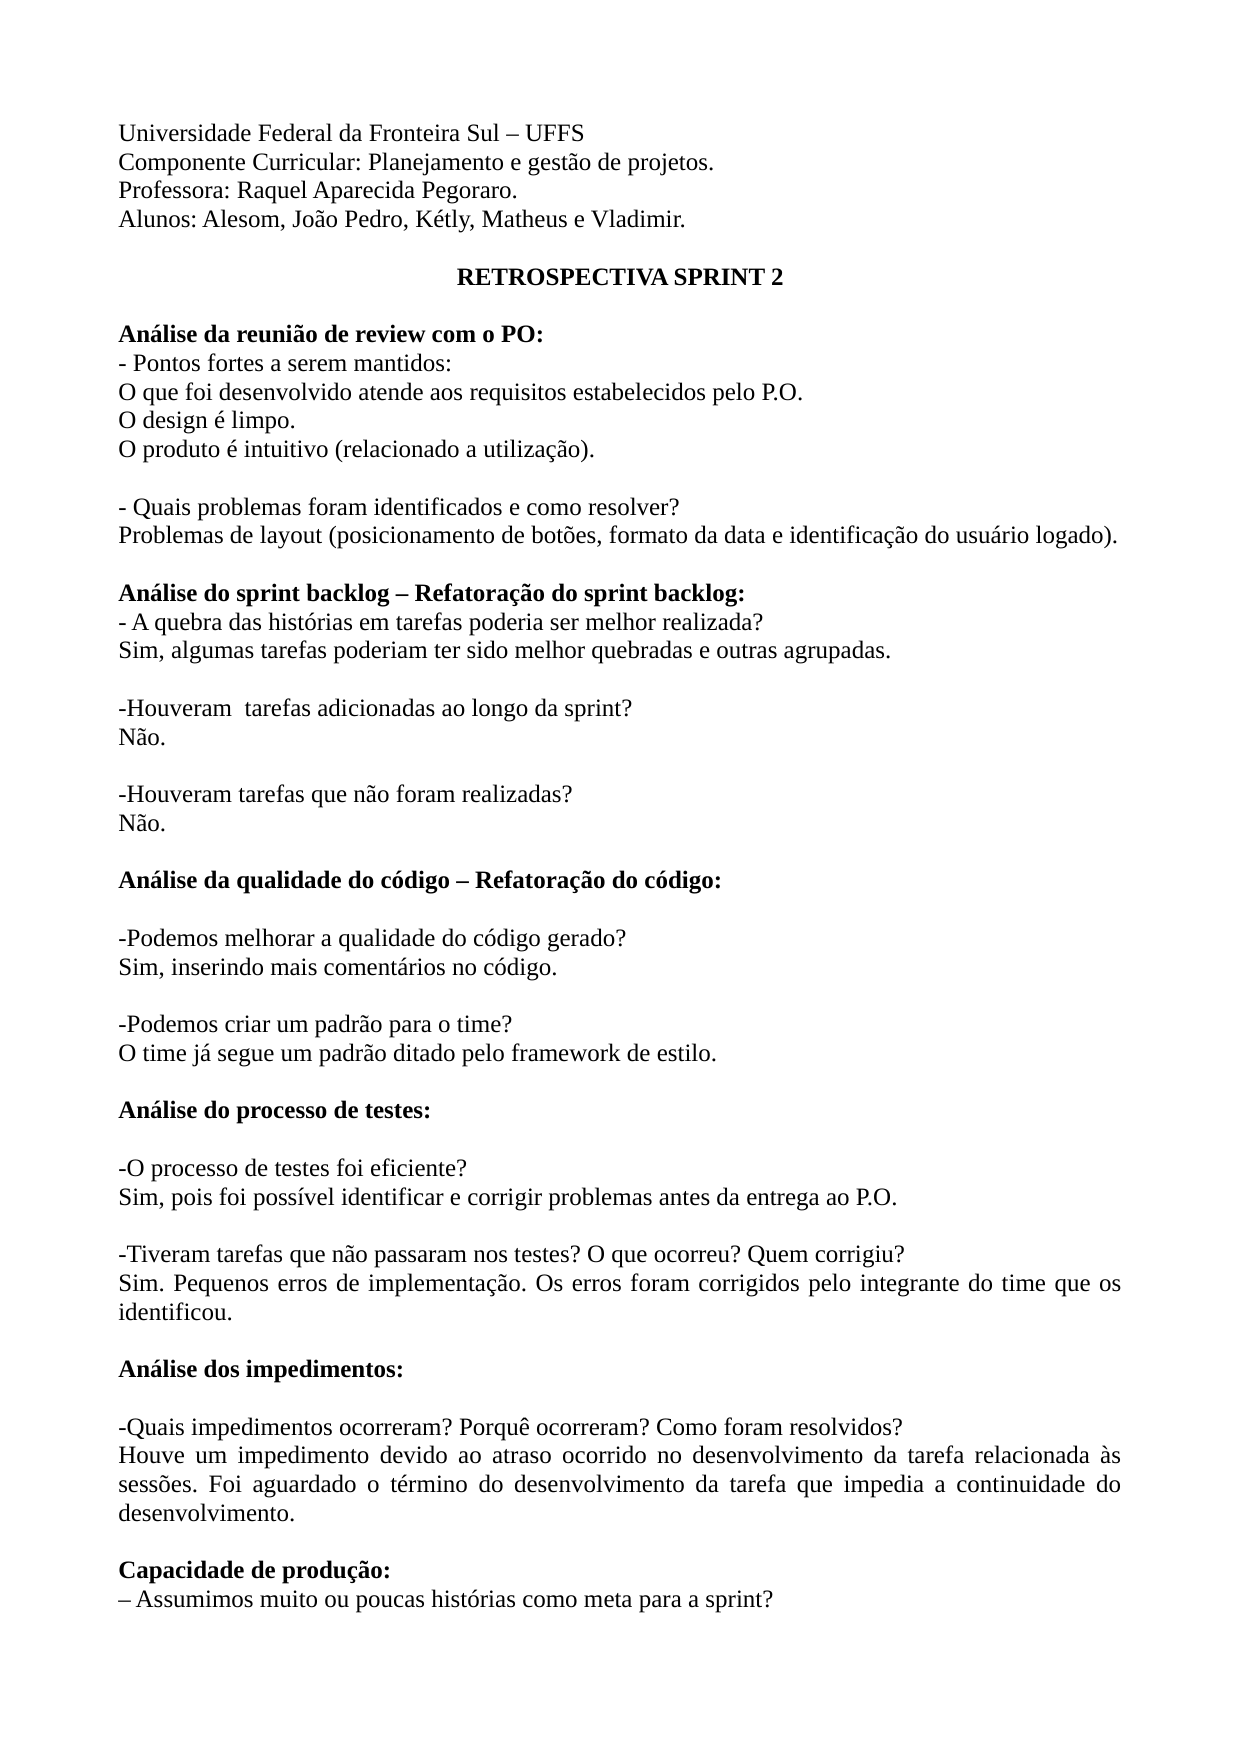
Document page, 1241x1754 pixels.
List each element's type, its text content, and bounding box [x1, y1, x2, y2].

text Problemas de layout (posicionamento de botões, formato da data e identificação do usuário logado). [118, 521, 1122, 549]
text -Podemos criar um padrão para o time? [118, 1009, 1122, 1038]
text Análise da qualidade do código – Refatoração do código: [118, 866, 1122, 894]
text -Podemos melhorar a qualidade do código gerado? [118, 923, 1122, 952]
text Sim, pois foi possível identificar e corrigir problemas antes da entrega ao P.O. [118, 1182, 1122, 1211]
text -O processo de testes foi eficiente? [118, 1153, 1122, 1182]
text Universidade Federal da Fronteira Sul – UFFS [118, 118, 1122, 147]
text Componente Curricular: Planejamento e gestão de projetos. [118, 147, 1122, 176]
text RETROSPECTIVA SPRINT 2 [118, 262, 1122, 291]
text -Houveram tarefas que não foram realizadas? [118, 779, 1122, 808]
text Não. [118, 722, 1122, 751]
text Houve um impedimento devido ao atraso ocorrido no desenvolvimento da tarefa relacionada às sessões. Foi aguardado o término do desenvolvimento da tarefa que impedia a continuidade do desenvolvimento. [118, 1441, 1122, 1527]
text - A quebra das histórias em tarefas poderia ser melhor realizada? [118, 607, 1122, 636]
text Análise dos impedimentos: [118, 1354, 1122, 1383]
text - Pontos fortes a serem mantidos: [118, 348, 1122, 377]
text O produto é intuitivo (relacionado a utilização). [118, 434, 1122, 463]
text O que foi desenvolvido atende aos requisitos estabelecidos pelo P.O. [118, 377, 1122, 406]
text Sim, algumas tarefas poderiam ter sido melhor quebradas e outras agrupadas. [118, 636, 1122, 664]
text -Houveram tarefas adicionadas ao longo da sprint? [118, 693, 1122, 722]
text Sim, inserindo mais comentários no código. [118, 952, 1122, 981]
text -Tiveram tarefas que não passaram nos testes? O que ocorreu? Quem corrigiu? [118, 1239, 1122, 1268]
text Análise do sprint backlog – Refatoração do sprint backlog: [118, 578, 1122, 607]
text - Quais problemas foram identificados e como resolver? [118, 492, 1122, 521]
text Análise da reunião de review com o PO: [118, 319, 1122, 348]
text – Assumimos muito ou poucas histórias como meta para a sprint? [118, 1584, 1122, 1613]
text Sim. Pequenos erros de implementação. Os erros foram corrigidos pelo integrante do time que os identificou. [118, 1268, 1122, 1326]
text Capacidade de produção: [118, 1556, 1122, 1584]
text O time já segue um padrão ditado pelo framework de estilo. [118, 1038, 1122, 1067]
text Professora: Raquel Aparecida Pegoraro. [118, 176, 1122, 204]
text Análise do processo de testes: [118, 1096, 1122, 1124]
text O design é limpo. [118, 406, 1122, 434]
text -Quais impedimentos ocorreram? Porquê ocorreram? Como foram resolvidos? [118, 1412, 1122, 1441]
text Não. [118, 808, 1122, 837]
text Alunos: Alesom, João Pedro, Kétly, Matheus e Vladimir. [118, 204, 1122, 233]
